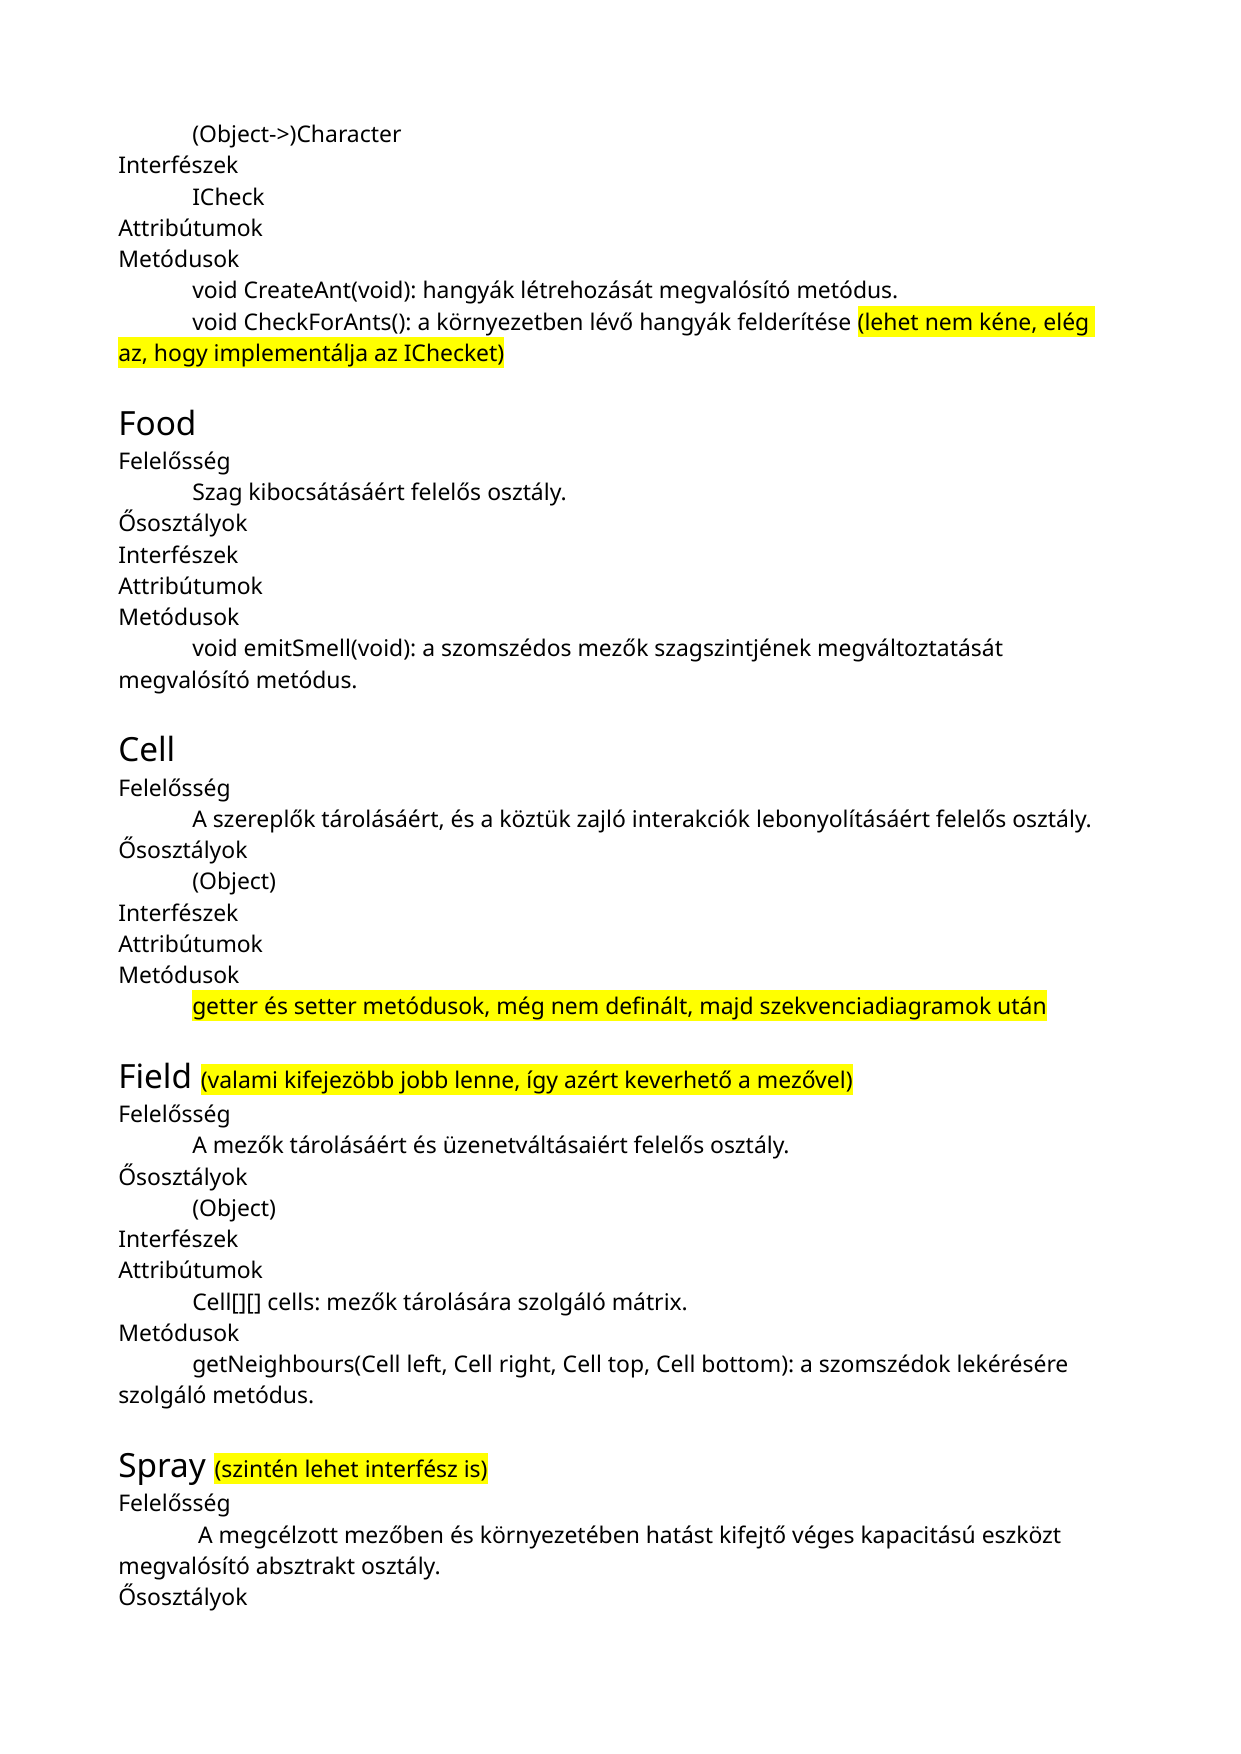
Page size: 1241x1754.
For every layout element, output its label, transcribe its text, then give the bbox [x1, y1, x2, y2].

text Attribútumok [118, 570, 1122, 601]
text Szag kibocsátásáért felelős osztály. [118, 476, 1122, 507]
text Metódusok [118, 1317, 1122, 1348]
text (Object->)Character [118, 118, 1122, 149]
text Cell[][] cells: mezők tárolására szolgáló mátrix. [118, 1286, 1122, 1317]
text Metódusok [118, 243, 1122, 274]
text Ősosztályok [118, 834, 1122, 865]
text Ősosztályok [118, 507, 1122, 538]
text void emitSmell(void): a szomszédos mezők szagszintjének megváltoztatását megvalósító metódus. [118, 632, 1122, 695]
text Felelősség [118, 1098, 1122, 1129]
text Attribútumok [118, 928, 1122, 959]
text Interfészek [118, 149, 1122, 181]
text getNeighbours(Cell left, Cell right, Cell top, Cell bottom): a szomszédok lekérésére szolgáló metódus. [118, 1348, 1122, 1411]
text (Object) [118, 1192, 1122, 1223]
text Interfészek [118, 1223, 1122, 1254]
text (Object) [118, 865, 1122, 896]
text A mezők tárolásáért és üzenetváltásaiért felelős osztály. [118, 1129, 1122, 1161]
text Metódusok [118, 601, 1122, 632]
text Food [118, 399, 1122, 445]
text void CheckForAnts(): a környezetben lévő hangyák felderítése (lehet nem kéne, elég az, hogy implementálja az IChecket) [118, 306, 1122, 368]
text Ősosztályok [118, 1581, 1122, 1612]
text Attribútumok [118, 212, 1122, 243]
text Attribútumok [118, 1254, 1122, 1286]
text Field (valami kifejezöbb jobb lenne, így azért keverhető a mezővel) [118, 1053, 1122, 1098]
text Interfészek [118, 896, 1122, 928]
text Interfészek [118, 538, 1122, 570]
text Spray (szintén lehet interfész is) [118, 1442, 1122, 1487]
text Ősosztályok [118, 1161, 1122, 1192]
text Cell [118, 726, 1122, 771]
text A szereplők tárolásáért, és a köztük zajló interakciók lebonyolításáért felelős osztály. [118, 803, 1122, 834]
text void CreateAnt(void): hangyák létrehozását megvalósító metódus. [118, 274, 1122, 306]
text Felelősség [118, 771, 1122, 803]
text Metódusok [118, 959, 1122, 990]
text ICheck [118, 181, 1122, 212]
text Felelősség [118, 445, 1122, 476]
text A megcélzott mezőben és környezetében hatást kifejtő véges kapacitású eszközt megvalósító absztrakt osztály. [118, 1518, 1122, 1581]
text getter és setter metódusok, még nem definált, majd szekvenciadiagramok után [118, 990, 1122, 1021]
text Felelősség [118, 1487, 1122, 1518]
